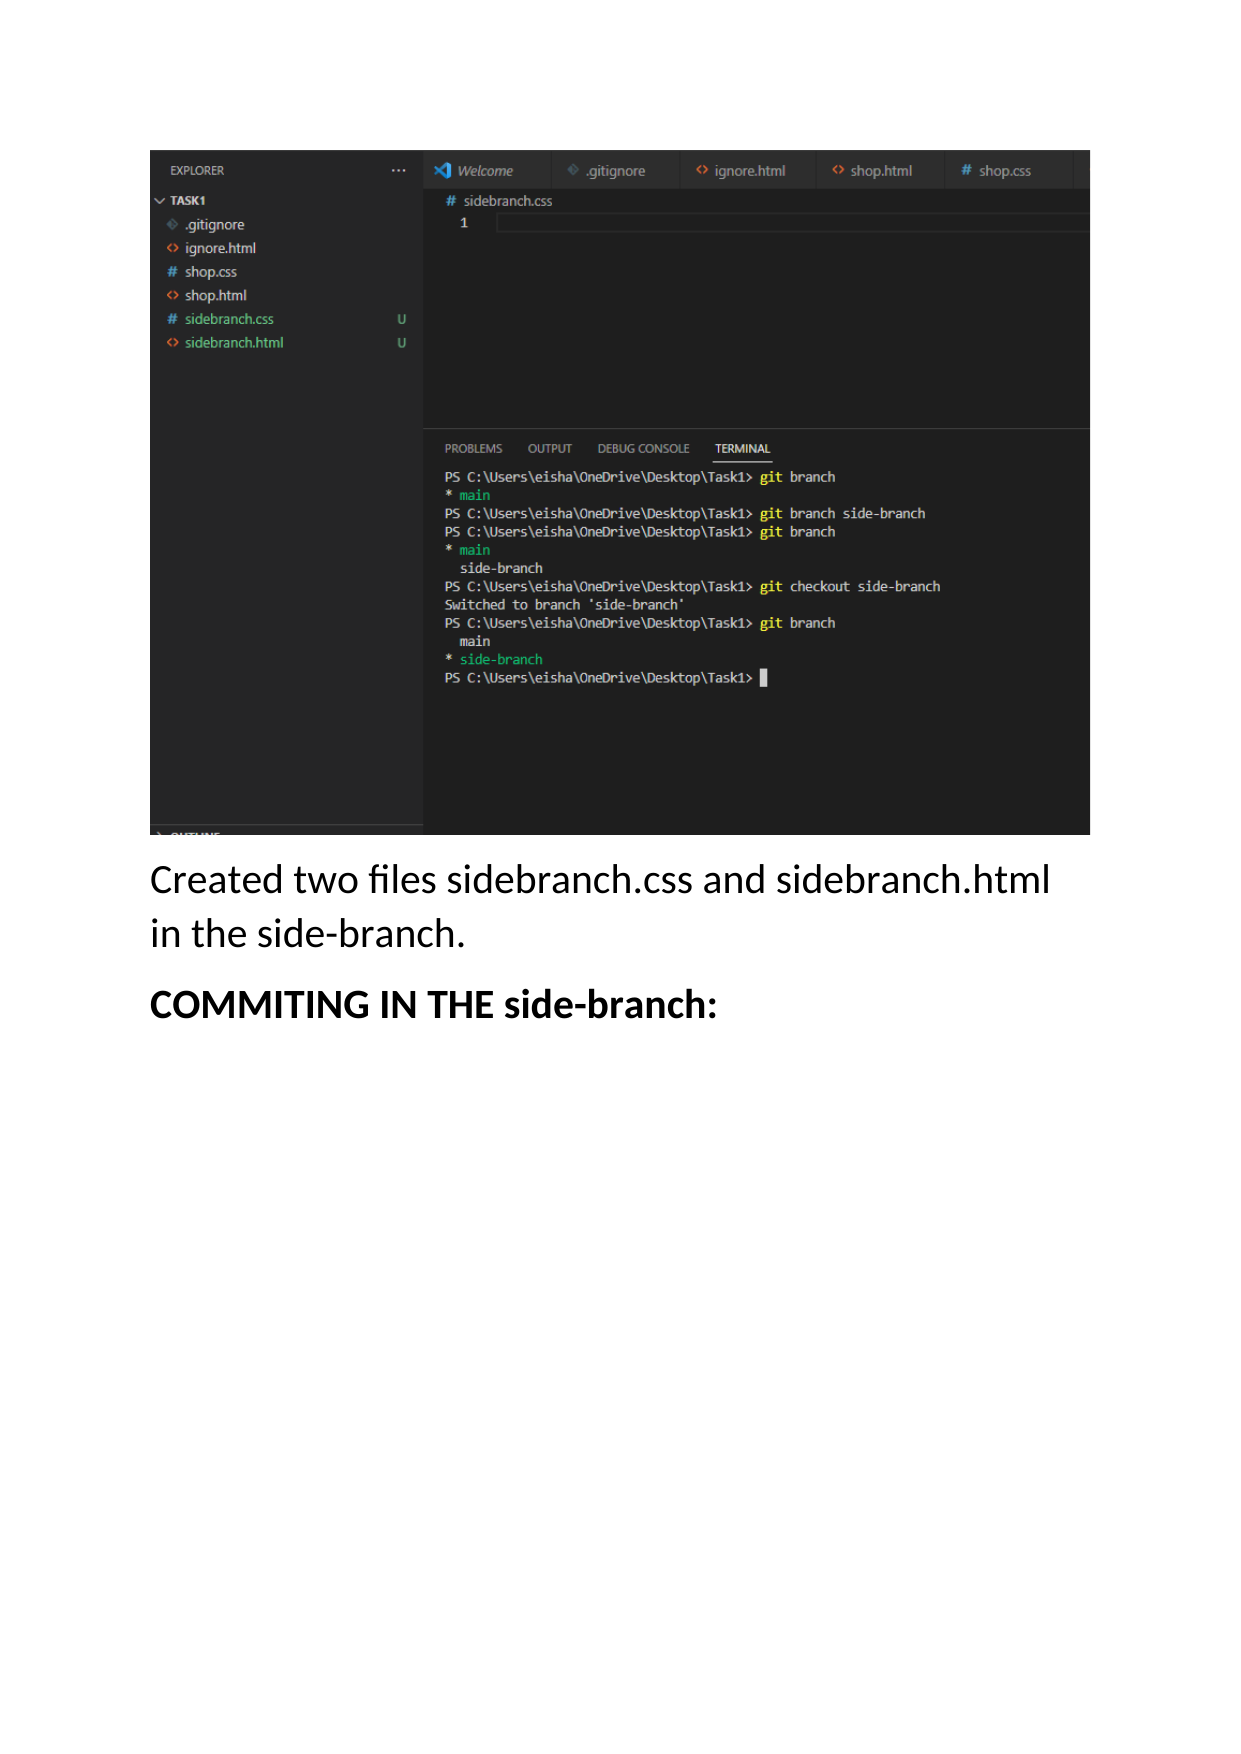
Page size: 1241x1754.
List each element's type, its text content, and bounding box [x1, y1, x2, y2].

text COMMITING IN THE side-branch: [150, 978, 1090, 1029]
text Created two files sidebranch.css and sidebranch.html in the side-branch. [150, 853, 1090, 958]
